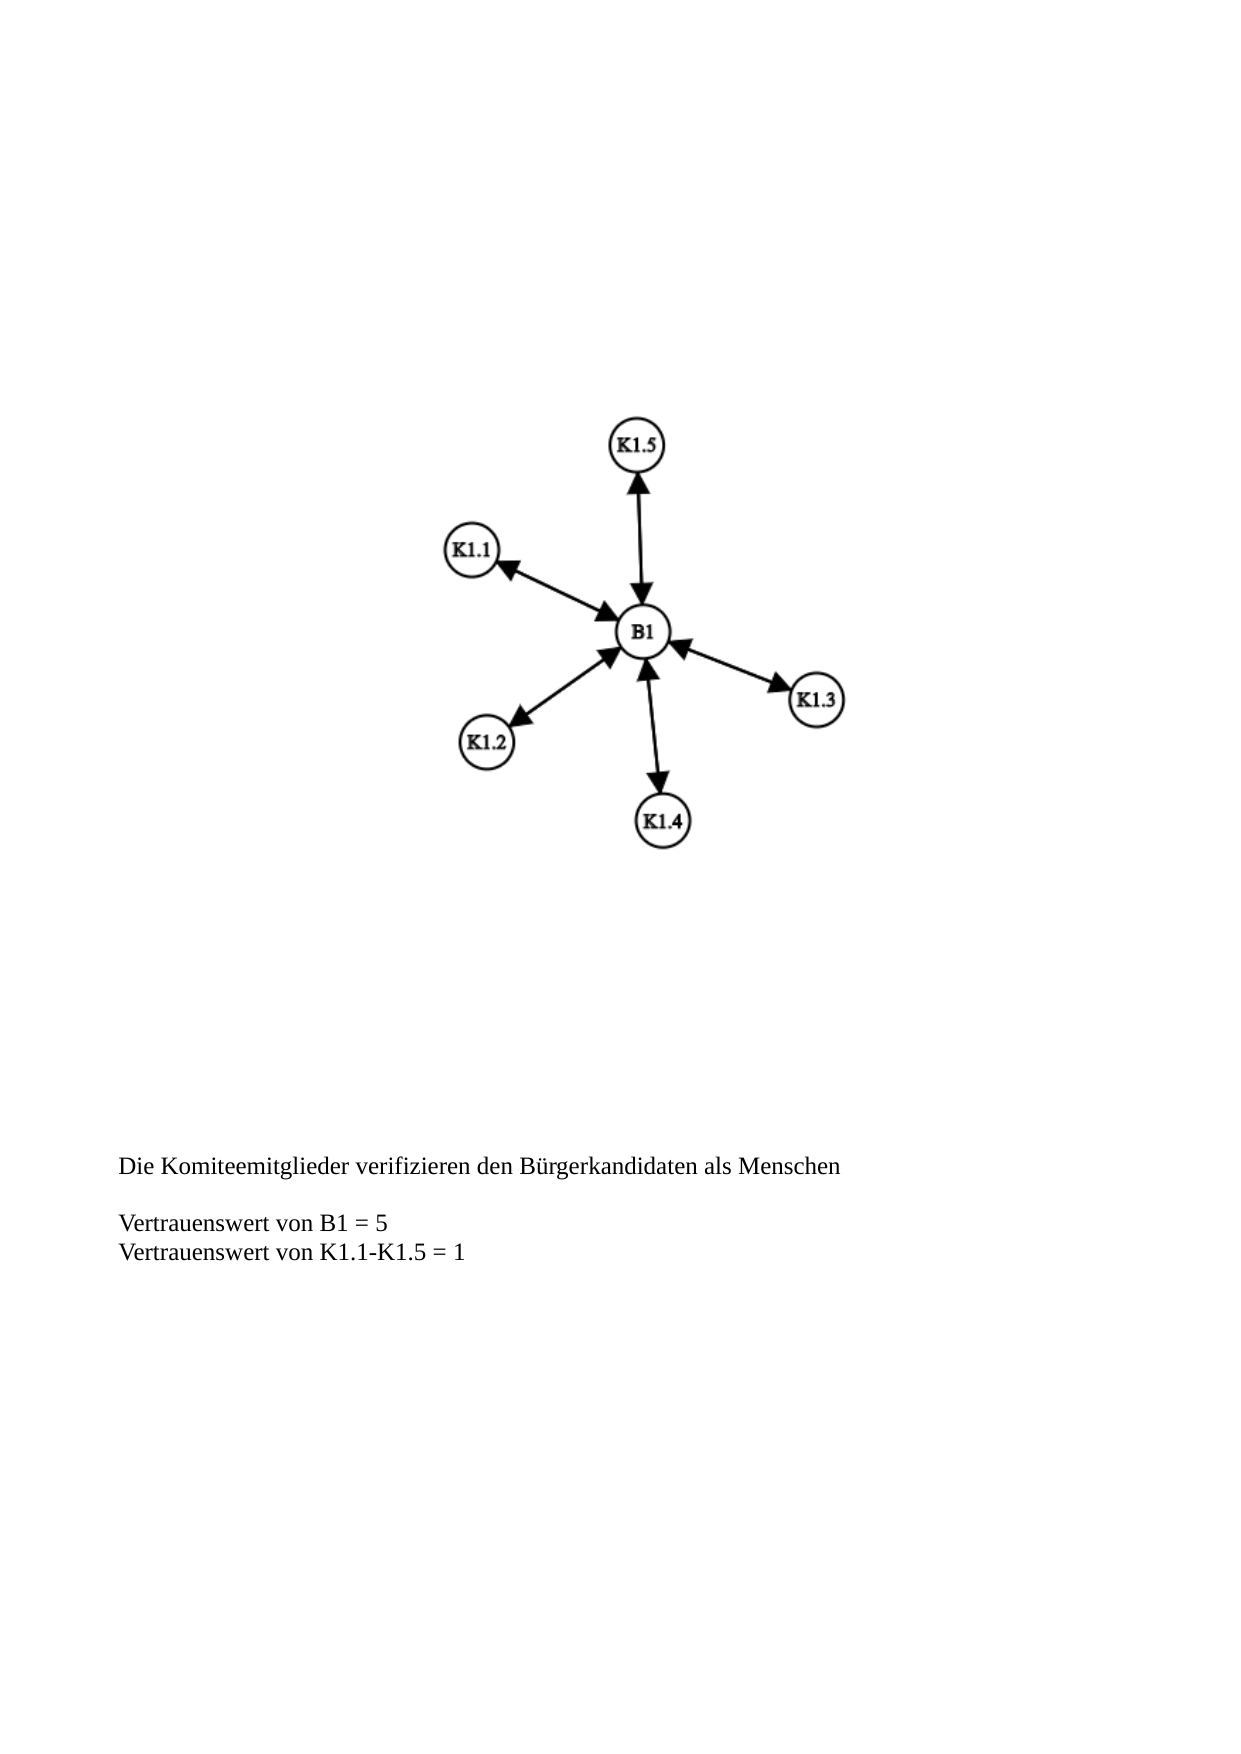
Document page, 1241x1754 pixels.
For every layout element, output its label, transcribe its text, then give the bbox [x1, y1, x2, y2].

text Vertrauenswert von K1.1-K1.5 = 1 [118, 1237, 1122, 1266]
picture [118, 146, 1122, 1151]
text Die Komiteemitglieder verifizieren den Bürgerkandidaten als Menschen [118, 1151, 1122, 1179]
text Vertrauenswert von B1 = 5 [118, 1208, 1122, 1237]
